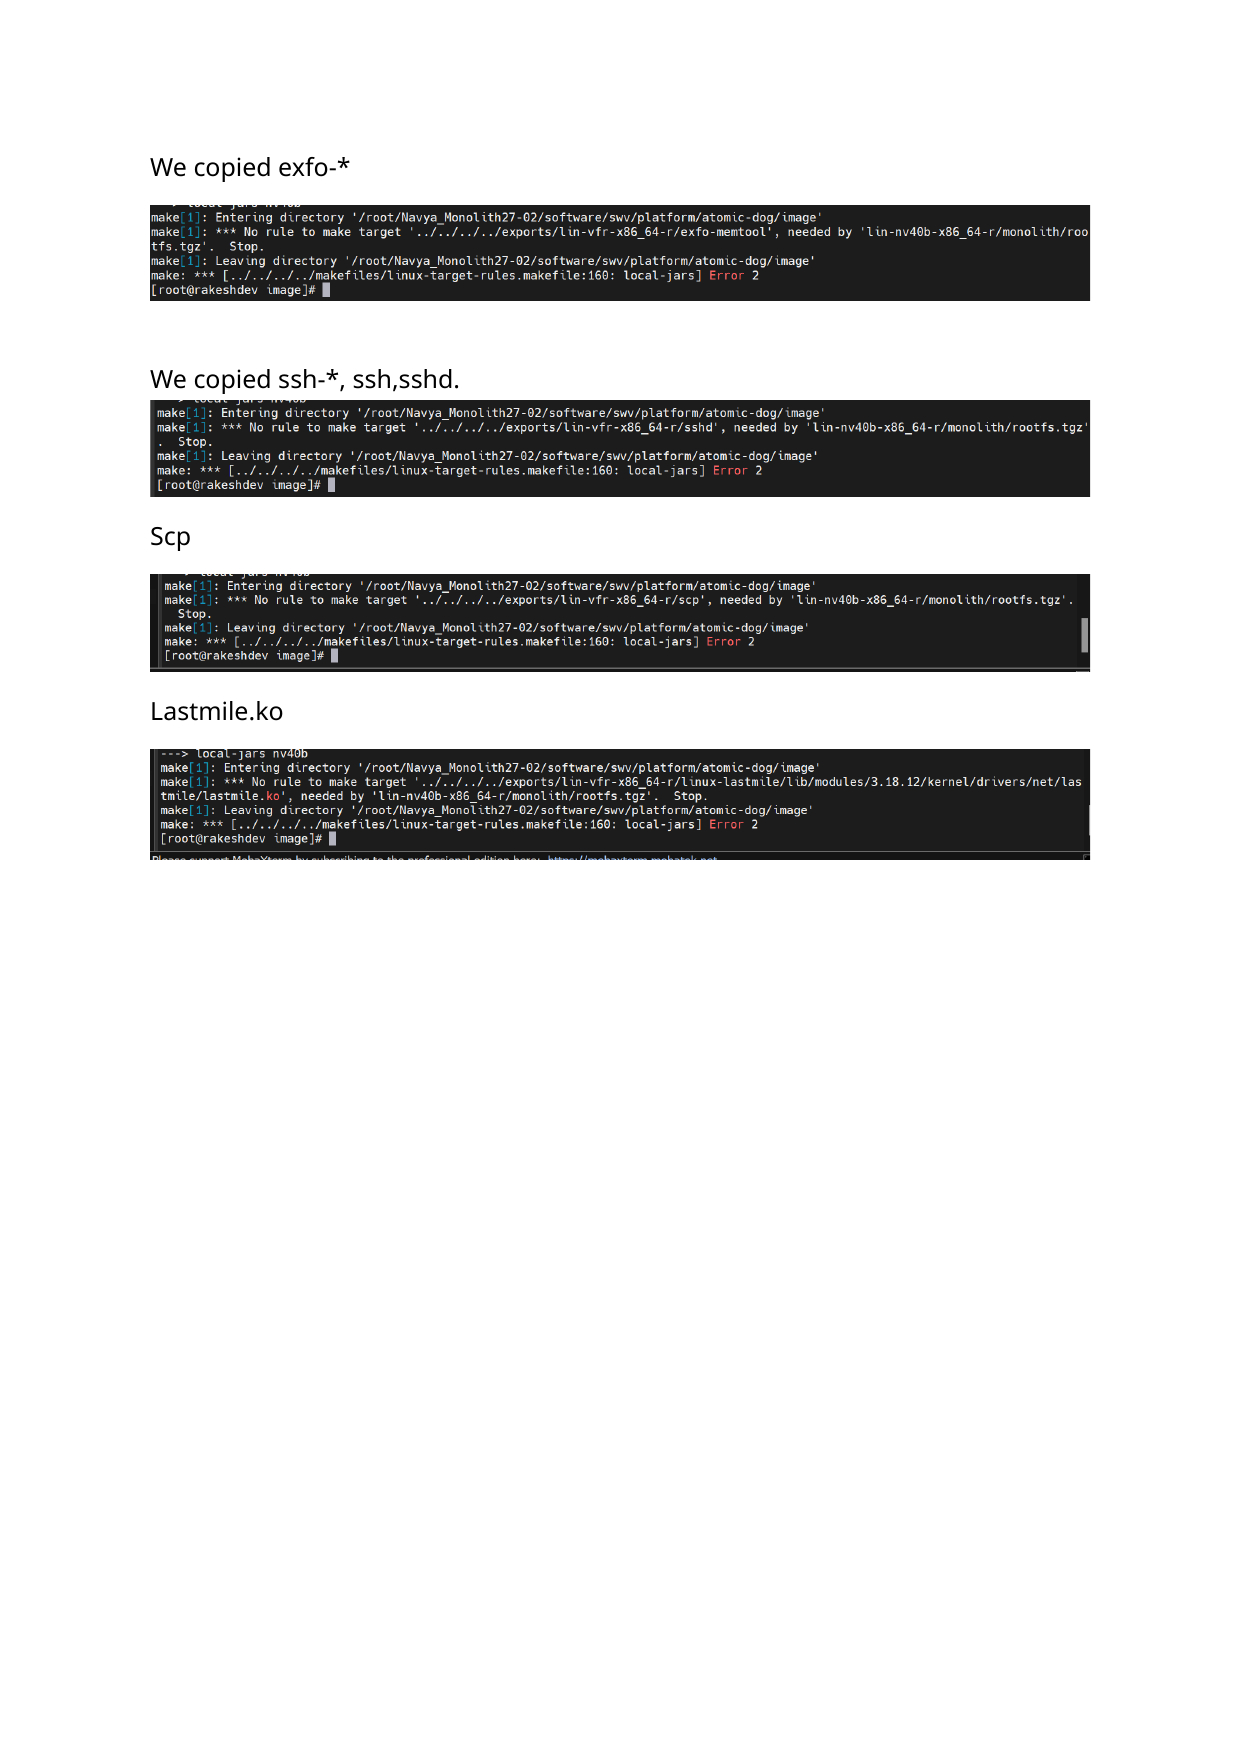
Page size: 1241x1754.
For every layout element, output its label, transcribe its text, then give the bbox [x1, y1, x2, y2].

text We copied exfo-* [150, 150, 1090, 184]
text Lastmile.ko [150, 694, 1090, 728]
text Scp [150, 518, 1090, 552]
text We copied ssh-*, ssh,sshd. [150, 322, 1090, 400]
